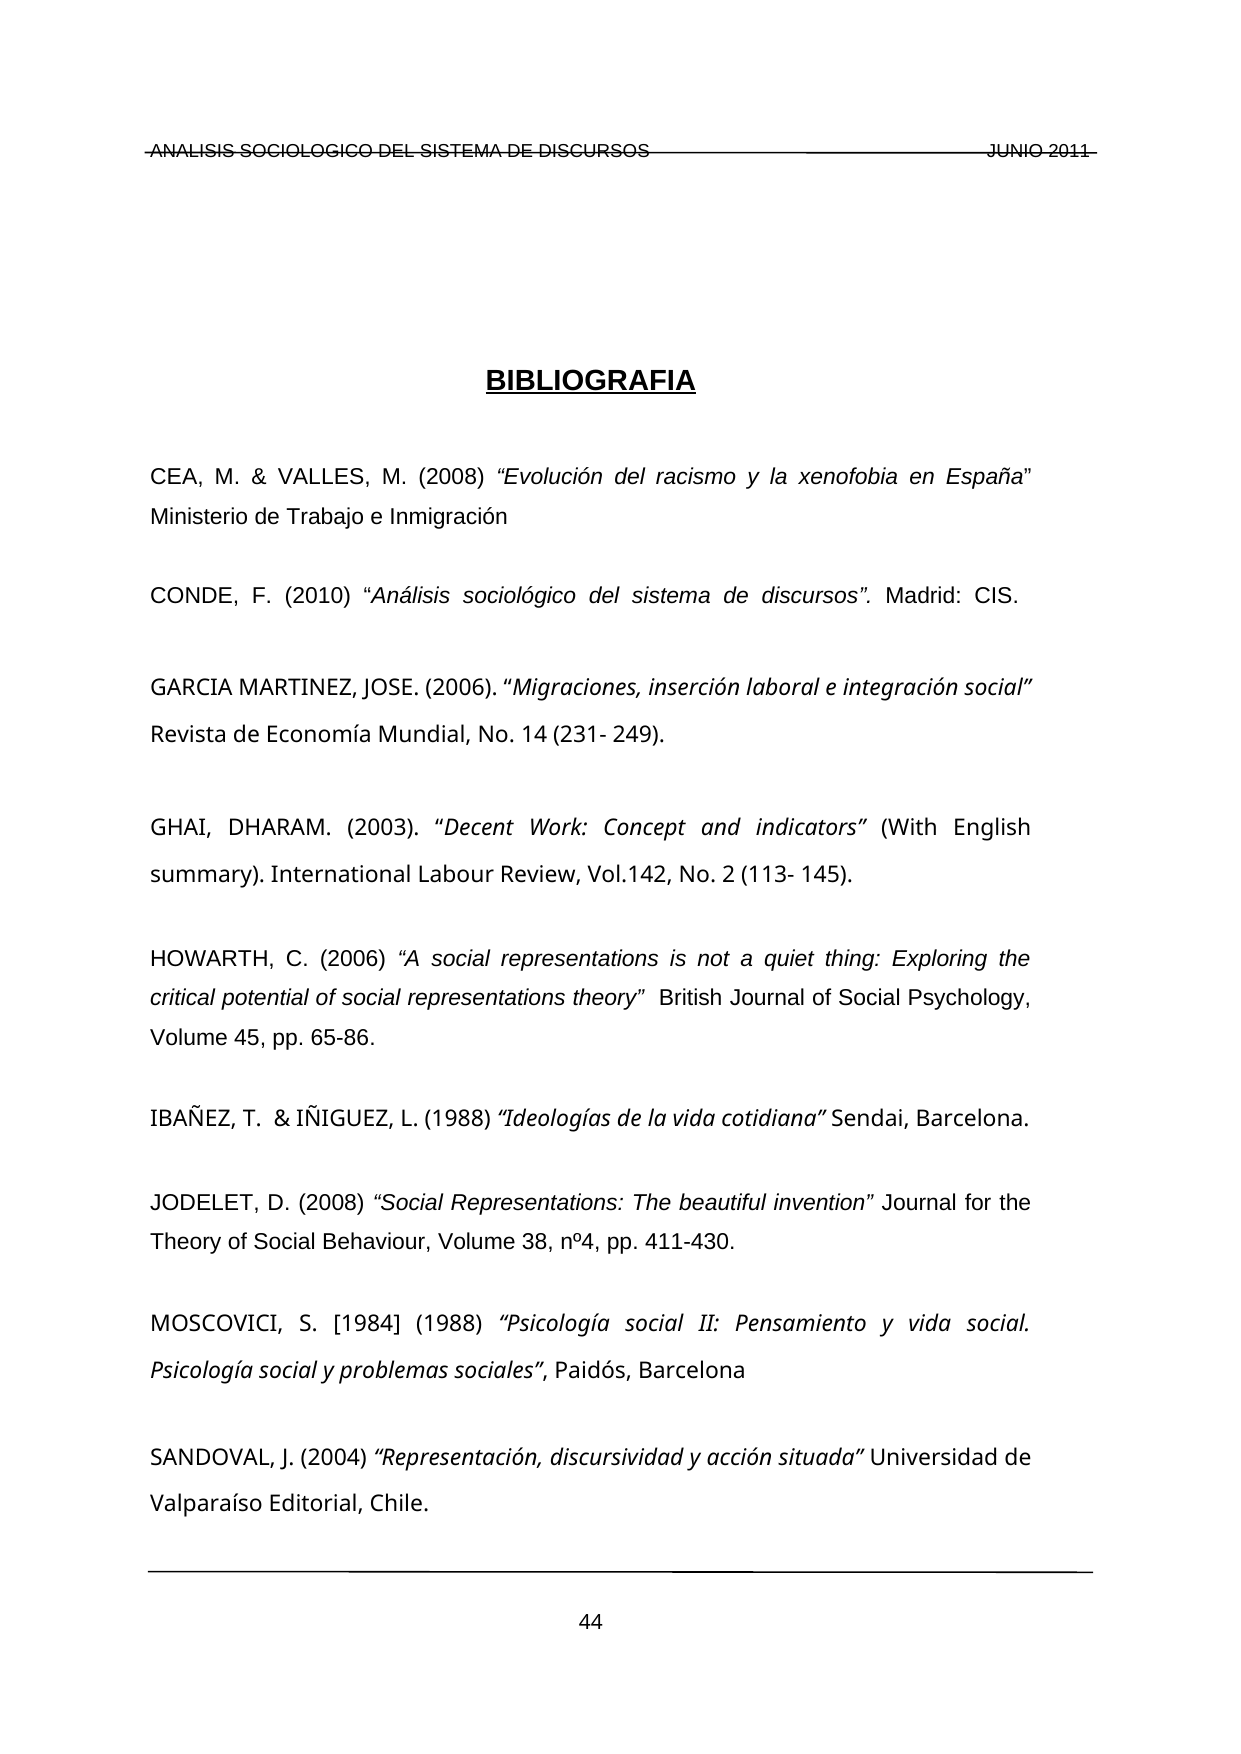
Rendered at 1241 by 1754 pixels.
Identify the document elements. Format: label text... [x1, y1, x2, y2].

text CEA, M. & VALLES, M. (2008) “Evolución del racismo y la xenofobia en España” Ministerio de Trabajo e Inmigración [150, 463, 1031, 529]
text HOWARTH, C. (2006) “A social representations is not a quiet thing: Exploring the critical potential of social representations theory” British Journal of Social Psychology, Volume 45, pp. 65-86. [150, 944, 1031, 1050]
text IBAÑEZ, T. & IÑIGUEZ, L. (1988) “Ideologías de la vida cotidiana” Sendai, Barcelona. [150, 1102, 1031, 1134]
text CONDE, F. (2010) “Análisis sociológico del sistema de discursos”. Madrid: CIS. [150, 582, 1031, 655]
text GHAI, DHARAM. (2003). “Decent Work: Concept and indicators” (With English summary). International Labour Review, Vol.142, No. 2 (113- 145). [150, 811, 1031, 889]
text MOSCOVICI, S. [1984] (1988) “Psicología social II: Pensamiento y vida social. Psicología social y problemas sociales”, Paidós, Barcelona [150, 1307, 1031, 1385]
text SANDOVAL, J. (2004) “Representación, discursividad y acción situada” Universidad de Valparaíso Editorial, Chile. [150, 1440, 1031, 1518]
text BIBLIOGRAFIA [150, 363, 1031, 396]
text GARCIA MARTINEZ, JOSE. (2006). “Migraciones, inserción laboral e integración social” Revista de Economía Mundial, No. 14 (231- 249). [150, 671, 1031, 749]
text JODELET, D. (2008) “Social Representations: The beautiful invention” Journal for the Theory of Social Behaviour, Volume 38, nº4, pp. 411-430. [150, 1189, 1031, 1254]
